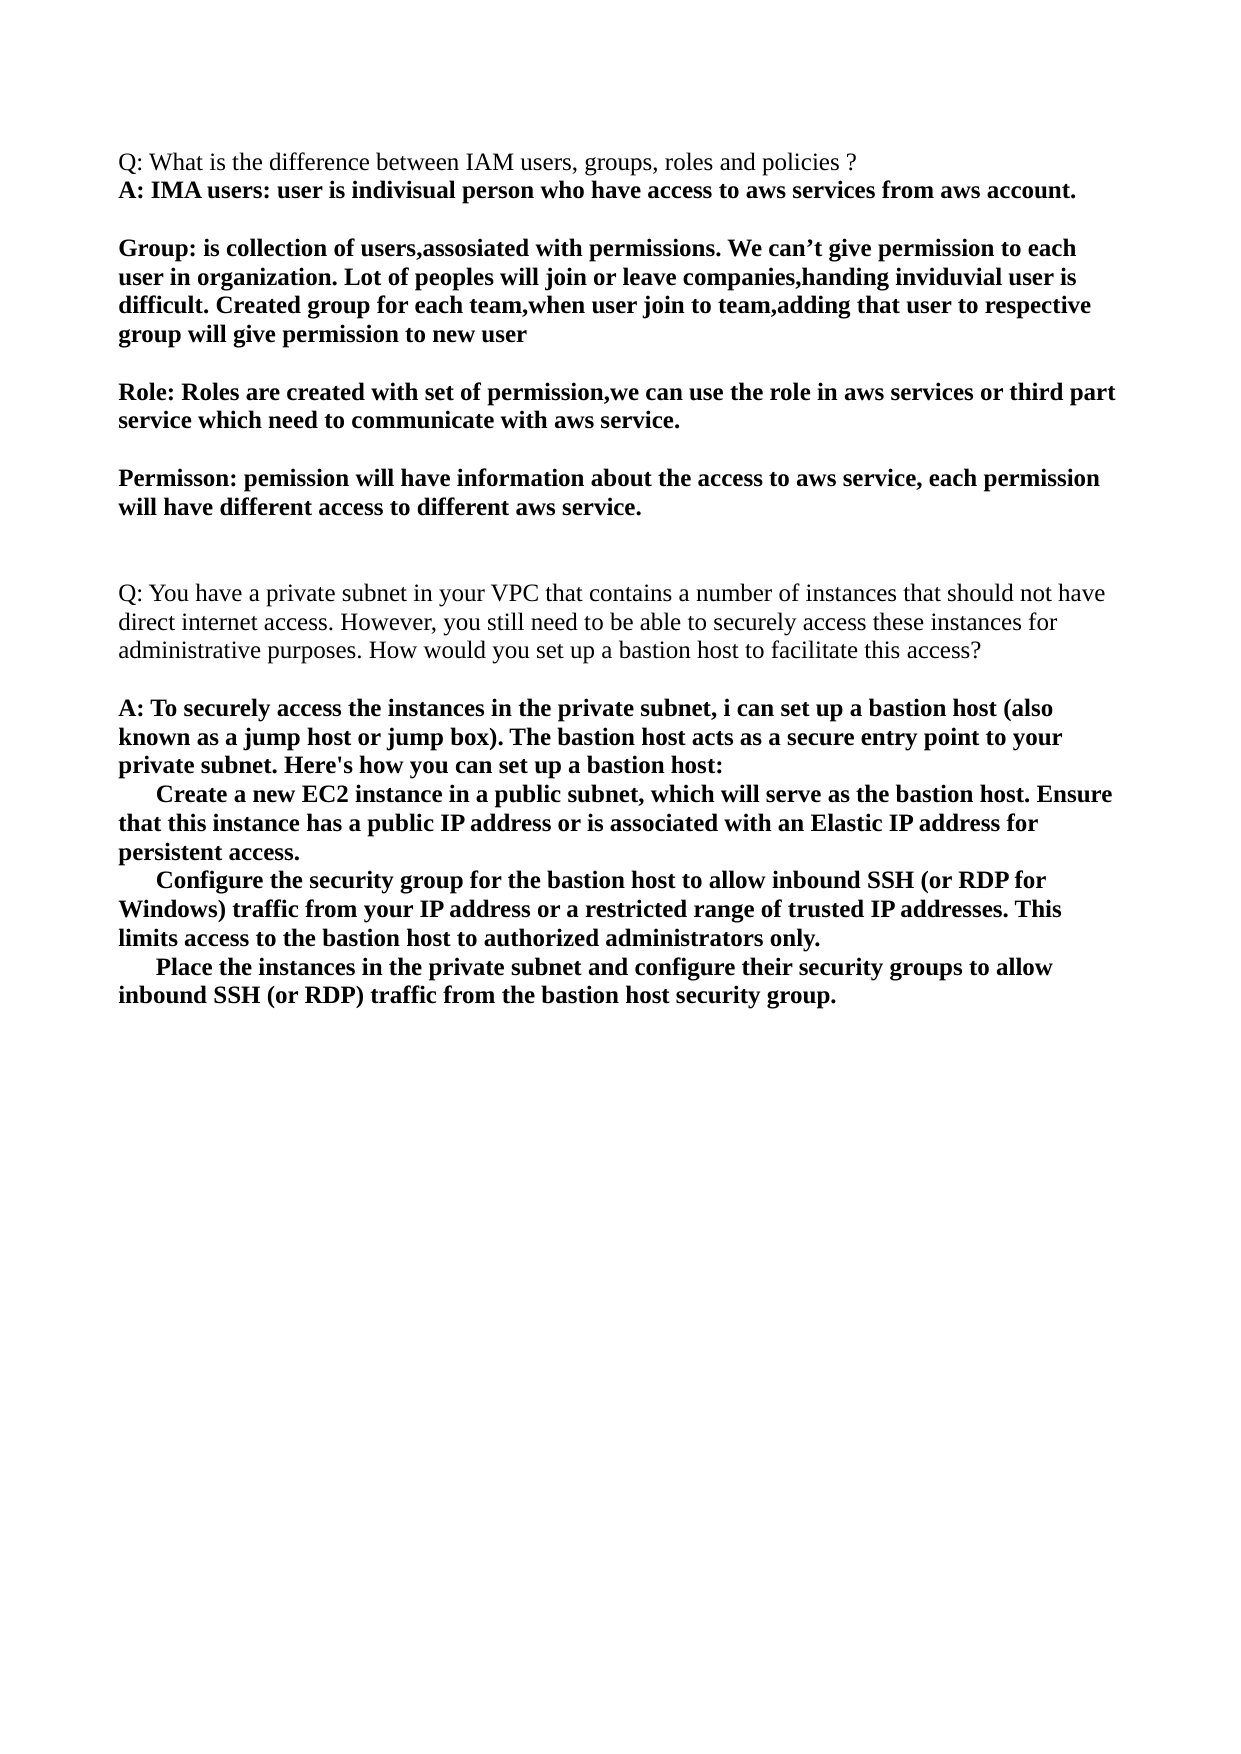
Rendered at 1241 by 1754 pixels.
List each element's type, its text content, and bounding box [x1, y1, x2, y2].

text Group: is collection of users,assosiated with permissions. We can’t give permission to each user in organization. Lot of peoples will join or leave companies,handing inviduvial user is difficult. Created group for each team,when user join to team,adding that user to respective group will give permission to new user [118, 233, 1122, 348]
text Create a new EC2 instance in a public subnet, which will serve as the bastion host. Ensure that this instance has a public IP address or is associated with an Elastic IP address for persistent access. [118, 779, 1122, 866]
text Role: Roles are created with set of permission,we can use the role in aws services or third part service which need to communicate with aws service. [118, 377, 1122, 434]
text Q: You have a private subnet in your VPC that contains a number of instances that should not have direct internet access. However, you still need to be able to securely access these instances for administrative purposes. How would you set up a bastion host to facilitate this access? [118, 578, 1122, 664]
text Place the instances in the private subnet and configure their security groups to allow inbound SSH (or RDP) traffic from the bastion host security group. [118, 952, 1122, 1009]
text Q: What is the difference between IAM users, groups, roles and policies ? [118, 147, 1122, 176]
text Configure the security group for the bastion host to allow inbound SSH (or RDP for Windows) traffic from your IP address or a restricted range of trusted IP addresses. This limits access to the bastion host to authorized administrators only. [118, 866, 1122, 952]
text Permisson: pemission will have information about the access to aws service, each permission will have different access to different aws service. [118, 463, 1122, 521]
text A: To securely access the instances in the private subnet, i can set up a bastion host (also known as a jump host or jump box). The bastion host acts as a secure entry point to your private subnet. Here's how you can set up a bastion host: [118, 693, 1122, 779]
text A: IMA users: user is indivisual person who have access to aws services from aws account. [118, 176, 1122, 204]
